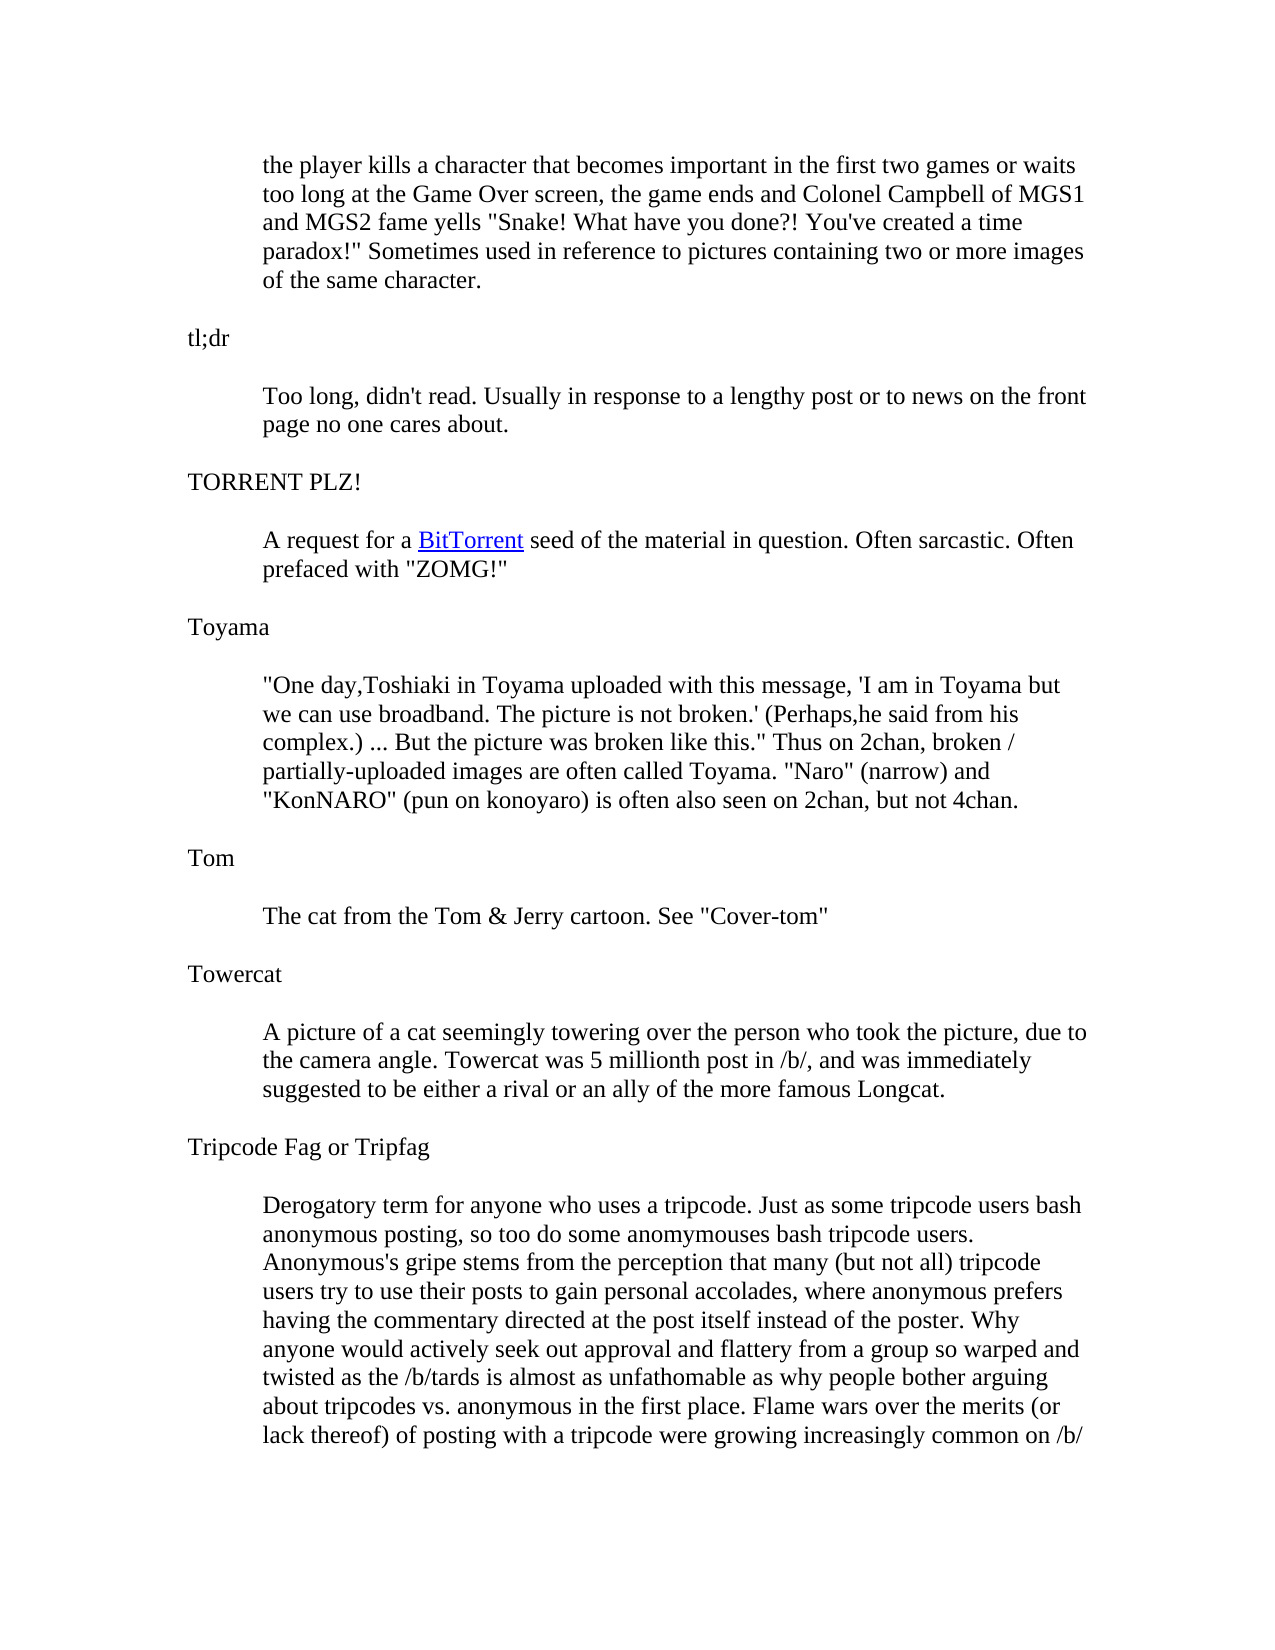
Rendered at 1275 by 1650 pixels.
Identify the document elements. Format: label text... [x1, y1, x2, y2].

text A request for a BitTorrent seed of the material in question. Often sarcastic. Often prefaced with "ZOMG!" [262, 525, 1087, 583]
text The cat from the Tom & Jerry cartoon. See "Cover-tom" [262, 901, 1087, 929]
text Too long, didn't read. Usually in response to a lengthy post or to news on the front page no one cares about. [262, 381, 1087, 438]
text "One day,Toshiaki in Toyama uploaded with this message, 'I am in Toyama but we can use broadband. The picture is not broken.' (Perhaps,he said from his complex.) ... But the picture was broken like this." Thus on 2chan, broken / partially-uploaded images are often called Toyama. "Naro" (narrow) and "KonNARO" (pun on konoyaro) is often also seen on 2chan, but not 4chan. [262, 670, 1087, 814]
text tl;dr [187, 323, 1087, 352]
text A picture of a cat seemingly towering over the person who took the picture, due to the camera angle. Towercat was 5 millionth post in /b/, and was immediately suggested to be either a rival or an ally of the more famous Longcat. [262, 1017, 1087, 1103]
text Tom [187, 843, 1087, 872]
text Tripcode Fag or Tripfag [187, 1132, 1087, 1161]
text Towercat [187, 959, 1087, 987]
text Toyama [187, 612, 1087, 641]
text Derogatory term for anyone who uses a tripcode. Just as some tripcode users bash anonymous posting, so too do some anomymouses bash tripcode users. Anonymous's gripe stems from the perception that many (but not all) tripcode users try to use their posts to gain personal accolades, where anonymous prefers having the commentary directed at the post itself instead of the poster. Why anyone would actively seek out approval and flattery from a group so warped and twisted as the /b/tards is almost as unfathomable as why people bother arguing about tripcodes vs. anonymous in the first place. Flame wars over the merits (or lack thereof) of posting with a tripcode were growing increasingly common on /b/ [262, 1190, 1087, 1449]
text the player kills a character that becomes important in the first two games or waits too long at the Game Over screen, the game ends and Colonel Campbell of MGS1 and MGS2 fame yells "Snake! What have you done?! You've created a time paradox!" Sometimes used in reference to pictures containing two or more images of the same character. [262, 150, 1087, 294]
text TORRENT PLZ! [187, 467, 1087, 496]
